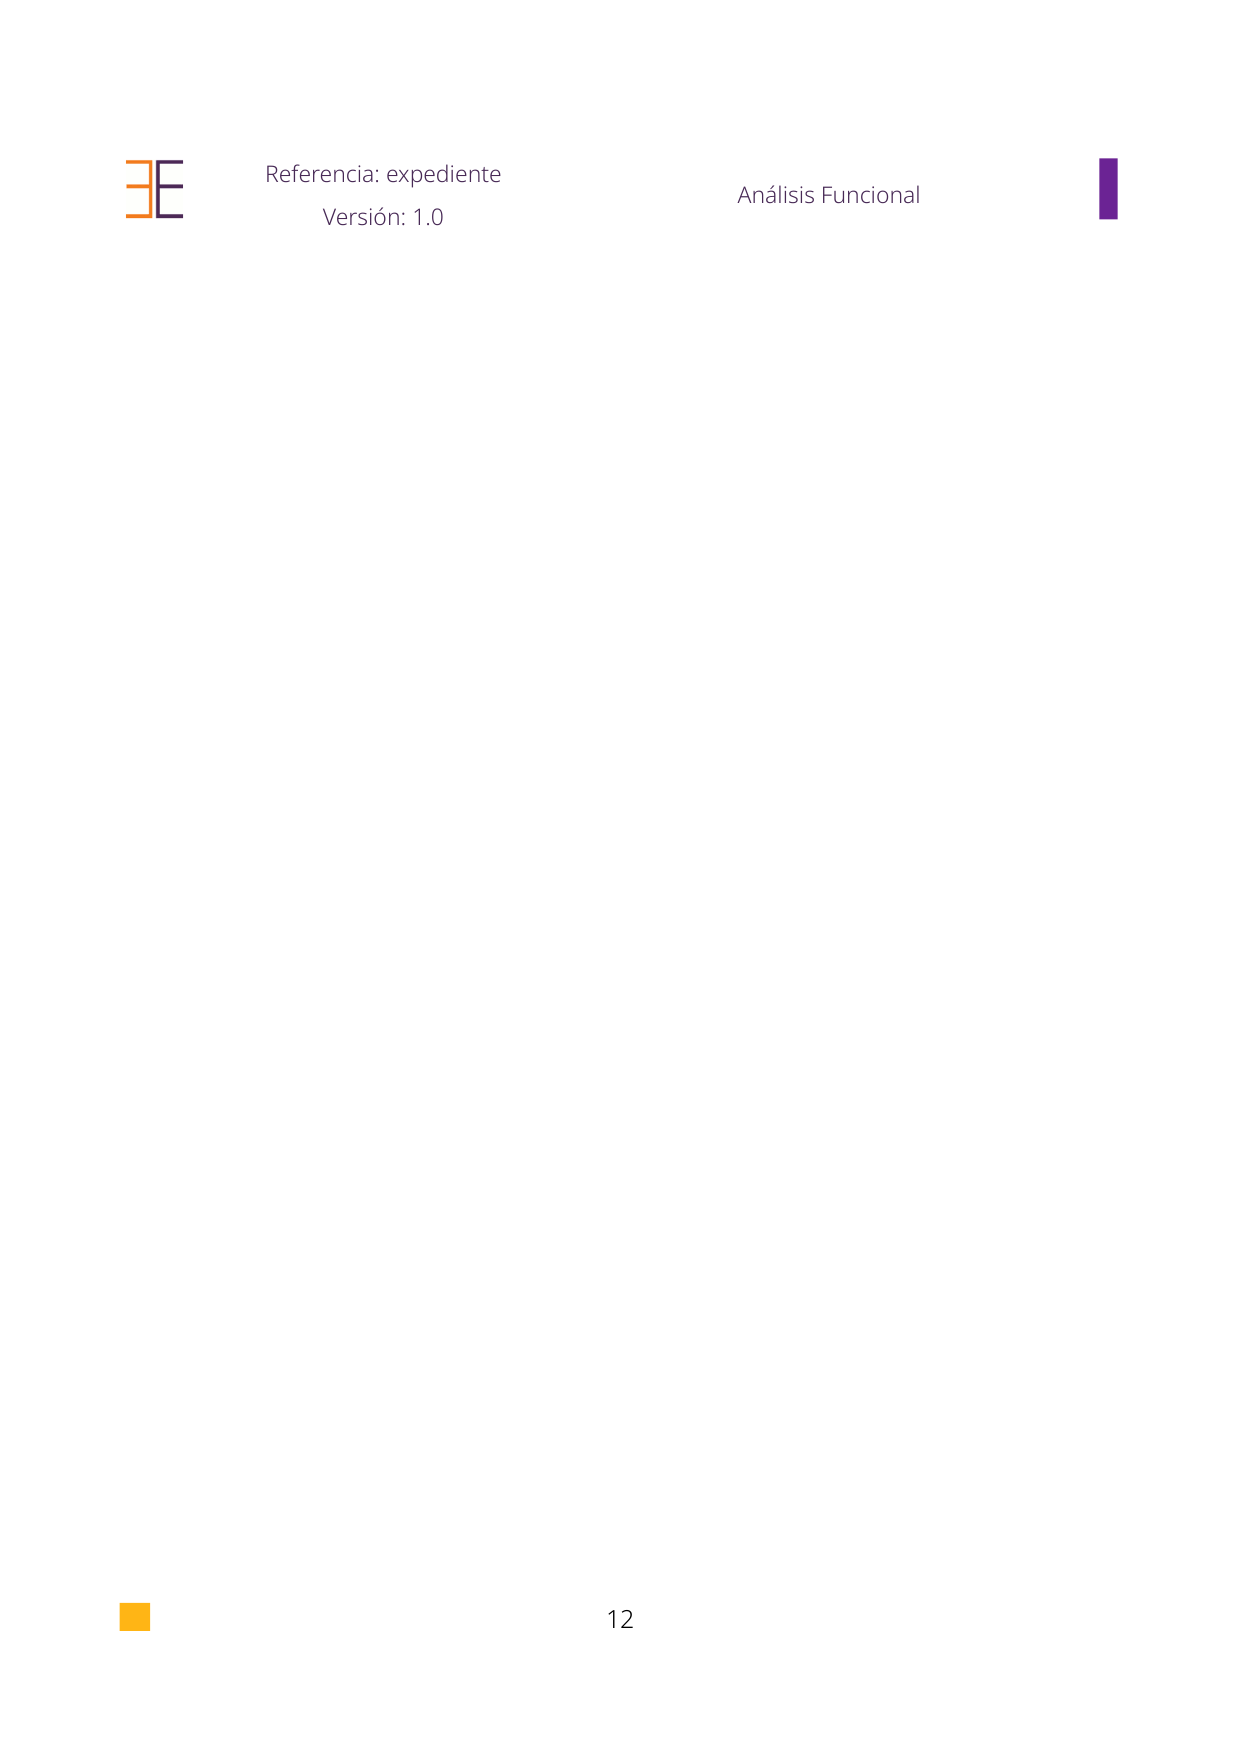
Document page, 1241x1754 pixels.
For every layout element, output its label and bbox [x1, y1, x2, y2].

picture [125, 159, 184, 219]
